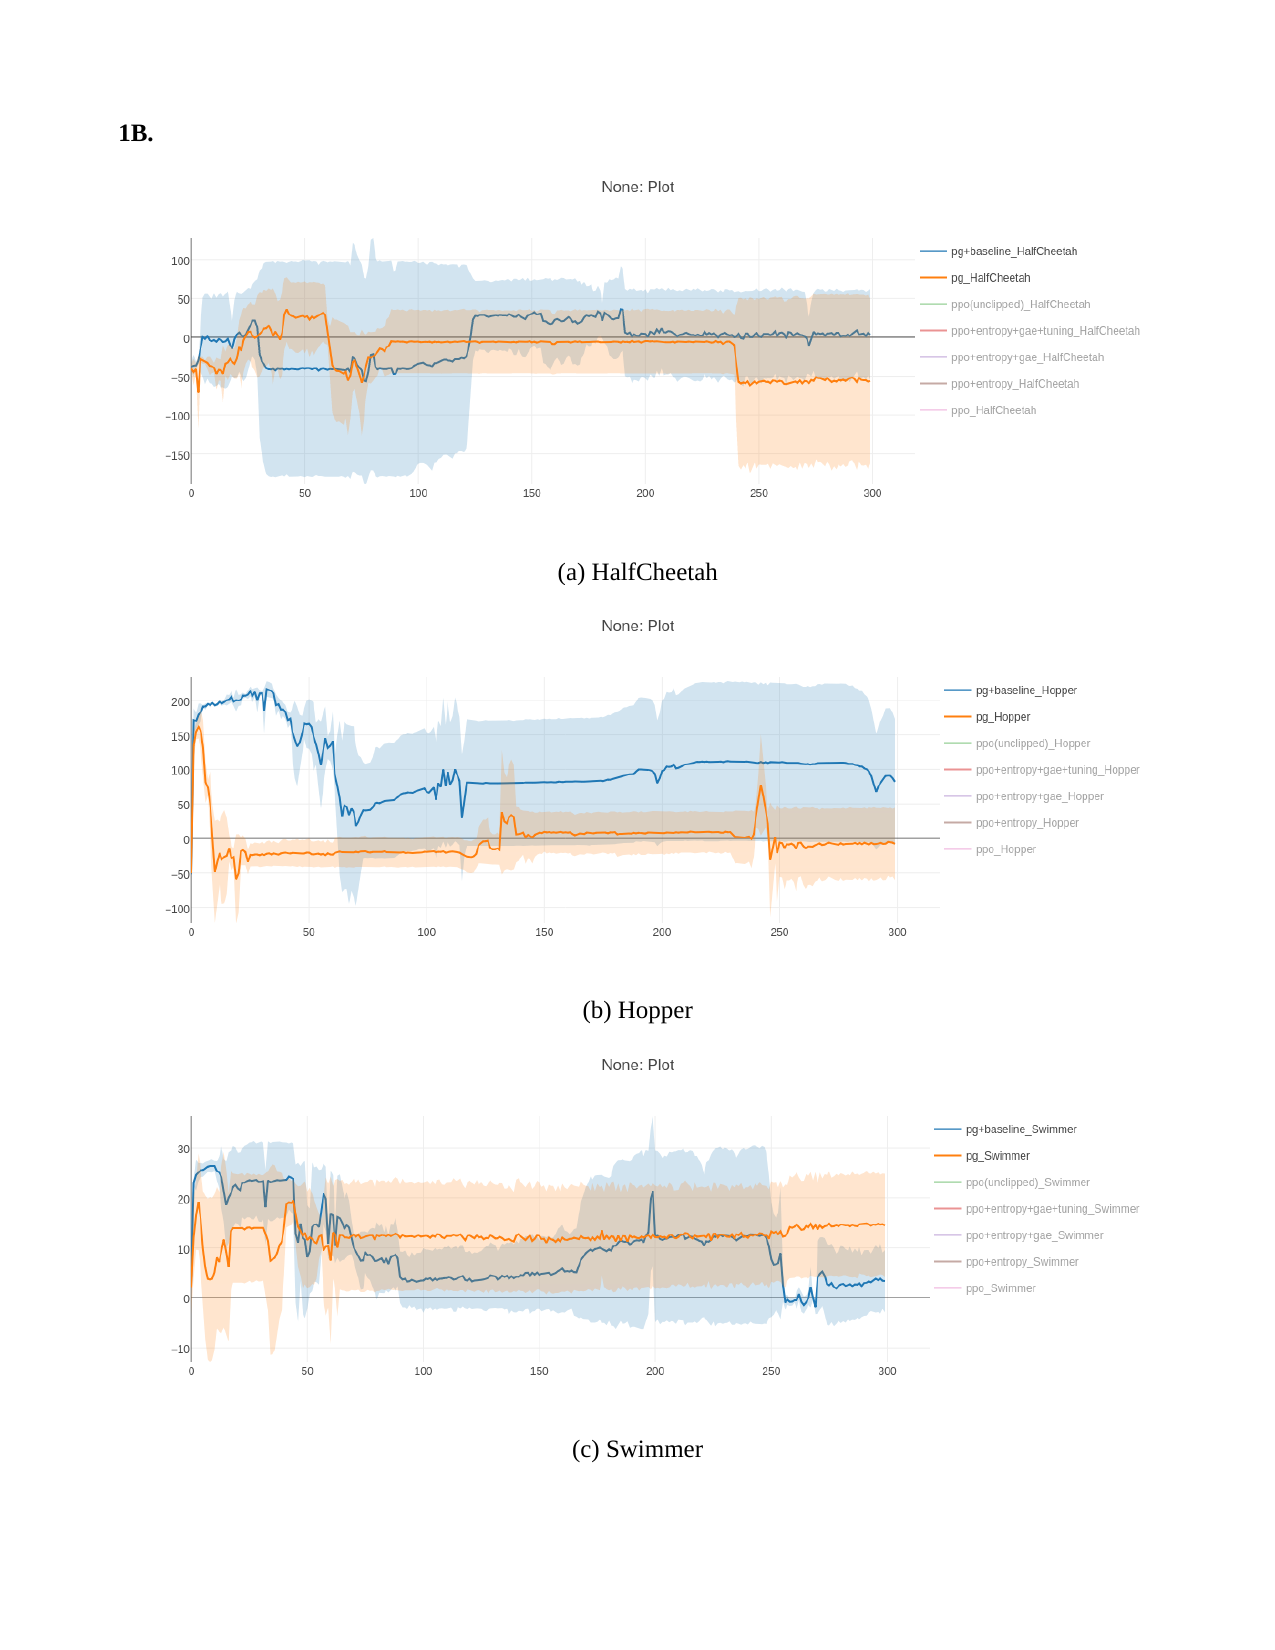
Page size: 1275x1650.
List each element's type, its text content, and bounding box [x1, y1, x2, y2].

text (b) Hopper [118, 996, 1157, 1024]
picture [118, 585, 1157, 996]
picture [118, 146, 1157, 557]
text 1B. [118, 118, 1157, 146]
text (c) Swimmer [118, 1435, 1157, 1463]
text (a) HalfCheetah [118, 557, 1157, 585]
picture [118, 1024, 1157, 1435]
